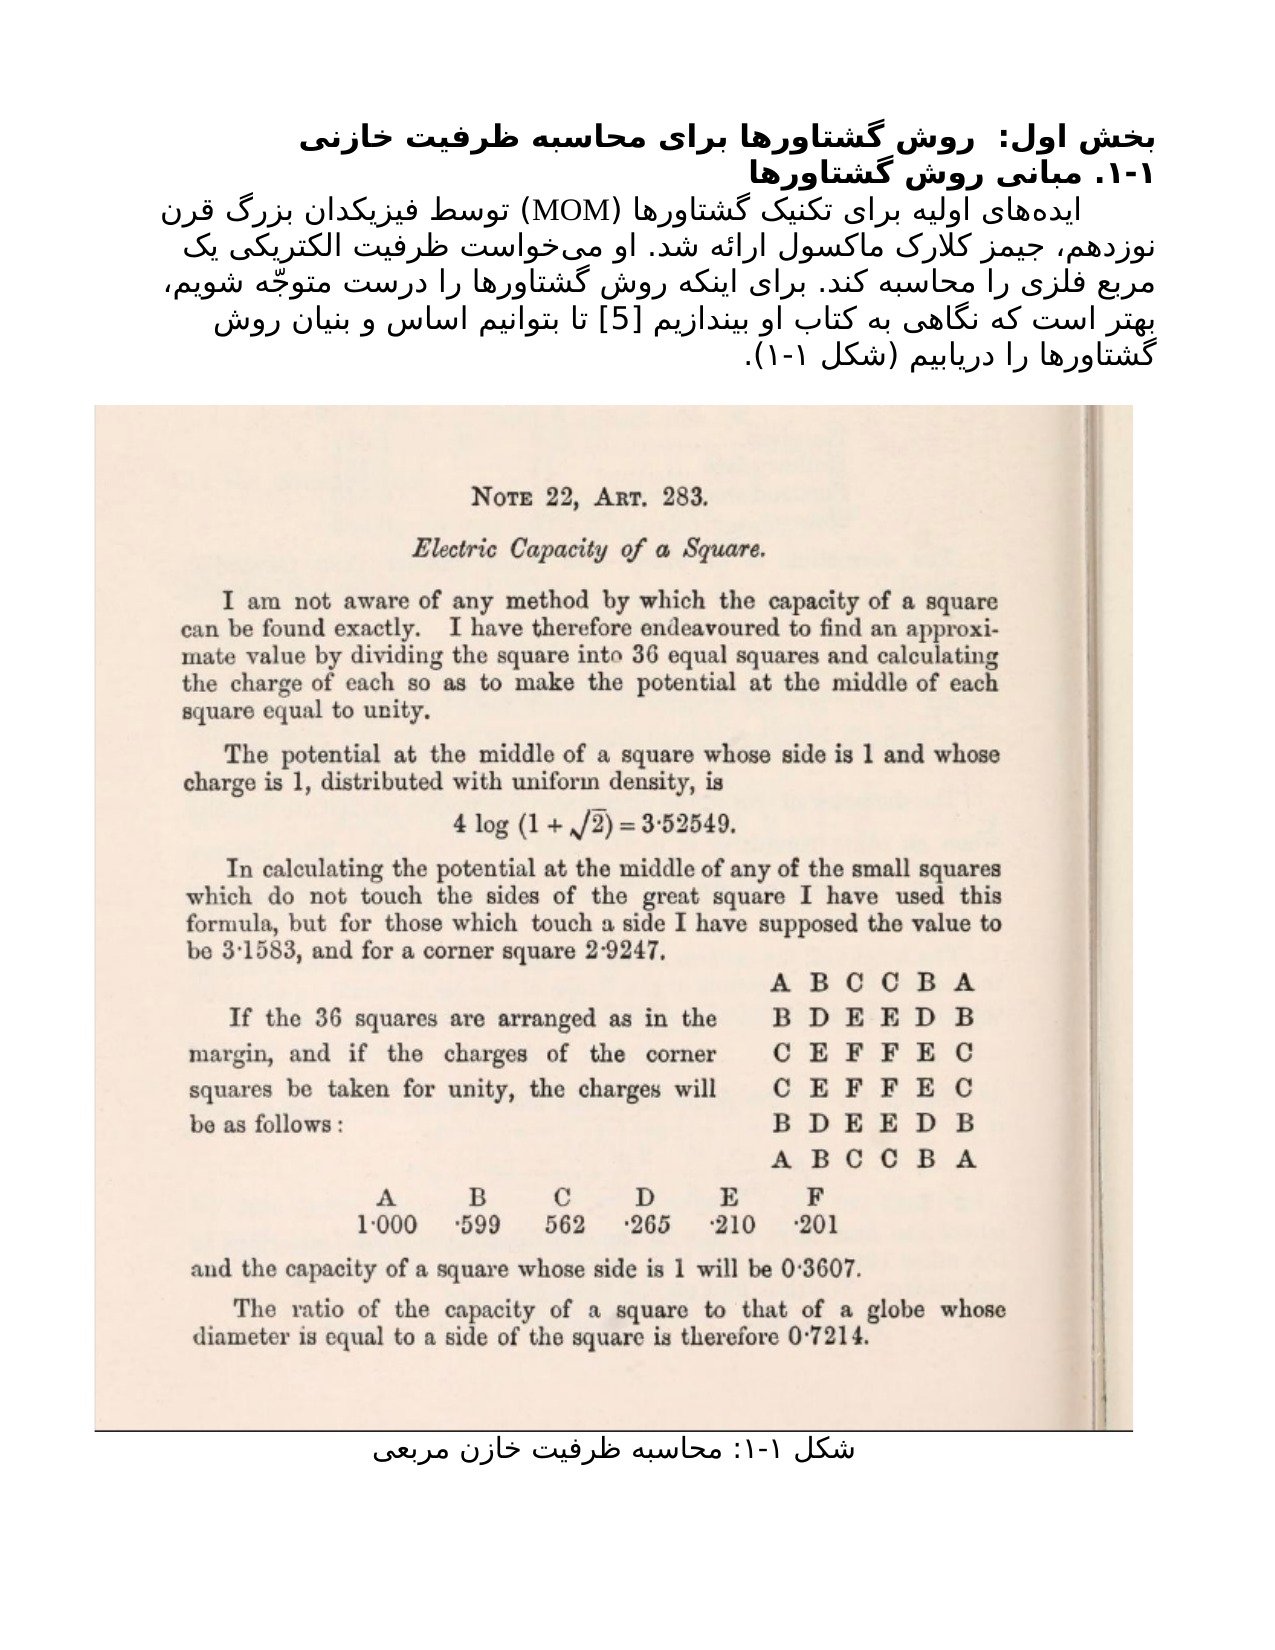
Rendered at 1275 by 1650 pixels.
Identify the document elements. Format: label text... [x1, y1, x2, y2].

picture [94, 405, 1134, 1432]
text ایده‌های اولیه برای تکنیک گشتاورها (MOM) توسط فیزیکدان بزرگ قرن نوزدهم، جیمز کلارک ماکسول ارائه شد. او می‌خواست ظرفیت الکتریکی یک مربع فلزی را محاسبه کند. برای اینکه روش گشتاورها را درست متوجّه شویم، بهتر است که نگاهی به کتاب او بیندازیم [5] تا بتوانیم اساس و بنیان روش گشتاورها را دریابیم (شکل ۱-۱). [118, 191, 1157, 373]
text بخش اول: روش گشتاورها برای محاسبه ظرفیت خازنی [118, 118, 1157, 154]
text شکل ۱-۱: محاسبه ظرفیت خازن مربعی [94, 1432, 1133, 1466]
text ۱-۱. مبانی روش گشتاورها [118, 154, 1157, 191]
